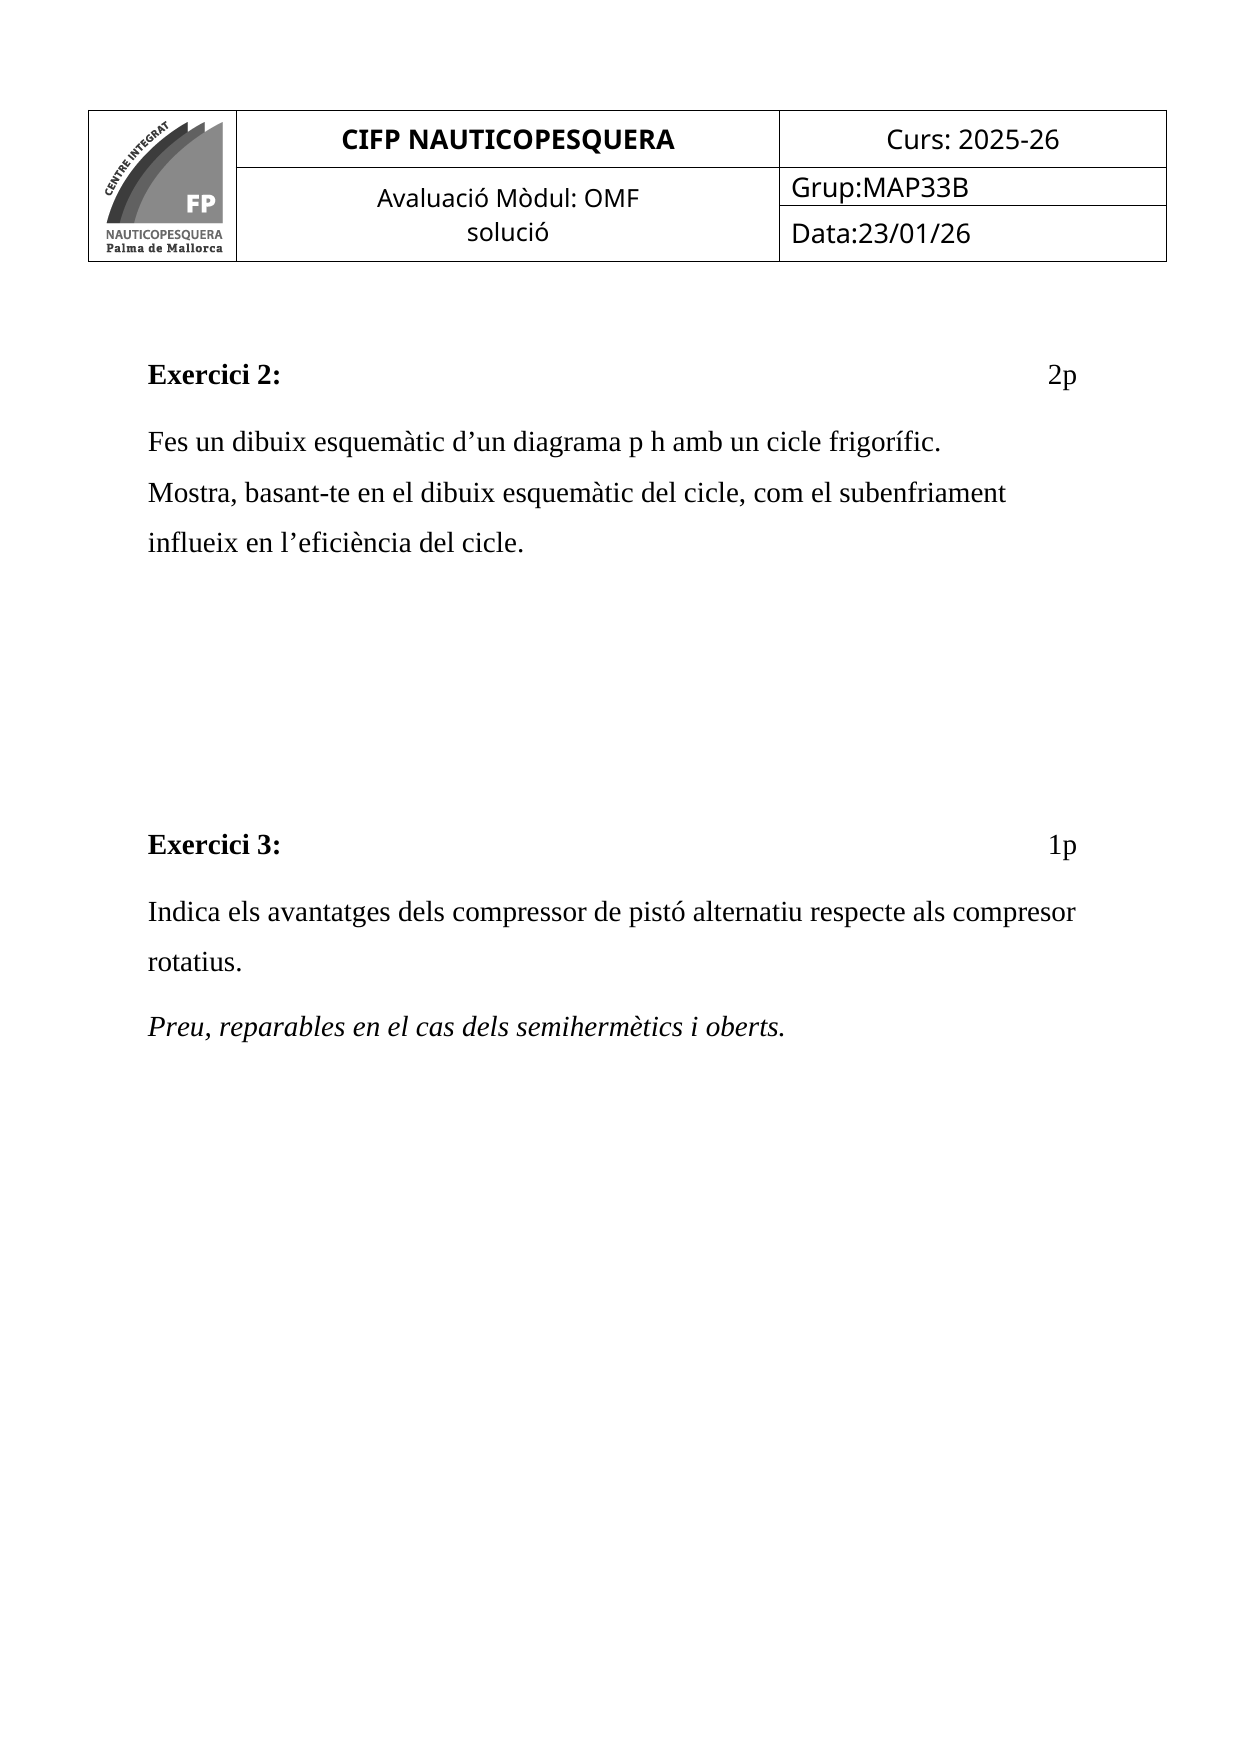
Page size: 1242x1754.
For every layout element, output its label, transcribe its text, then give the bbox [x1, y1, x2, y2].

text Mostra, basant-te en el dibuix esquemàtic del cicle, com el subenfriament influeix en l’eficiència del cicle. [148, 475, 1094, 559]
text Exercici 2: 2p [148, 357, 1094, 391]
picture [100, 111, 229, 260]
text Indica els avantatges dels compressor de pistó alternatiu respecte als compresor rotatius. [148, 894, 1094, 978]
text Exercici 3: 1p [148, 827, 1094, 861]
text Fes un dibuix esquemàtic d’un diagrama p h amb un cicle frigorífic. [148, 424, 1094, 458]
text Preu, reparables en el cas dels semihermètics i oberts. [148, 1009, 1094, 1043]
